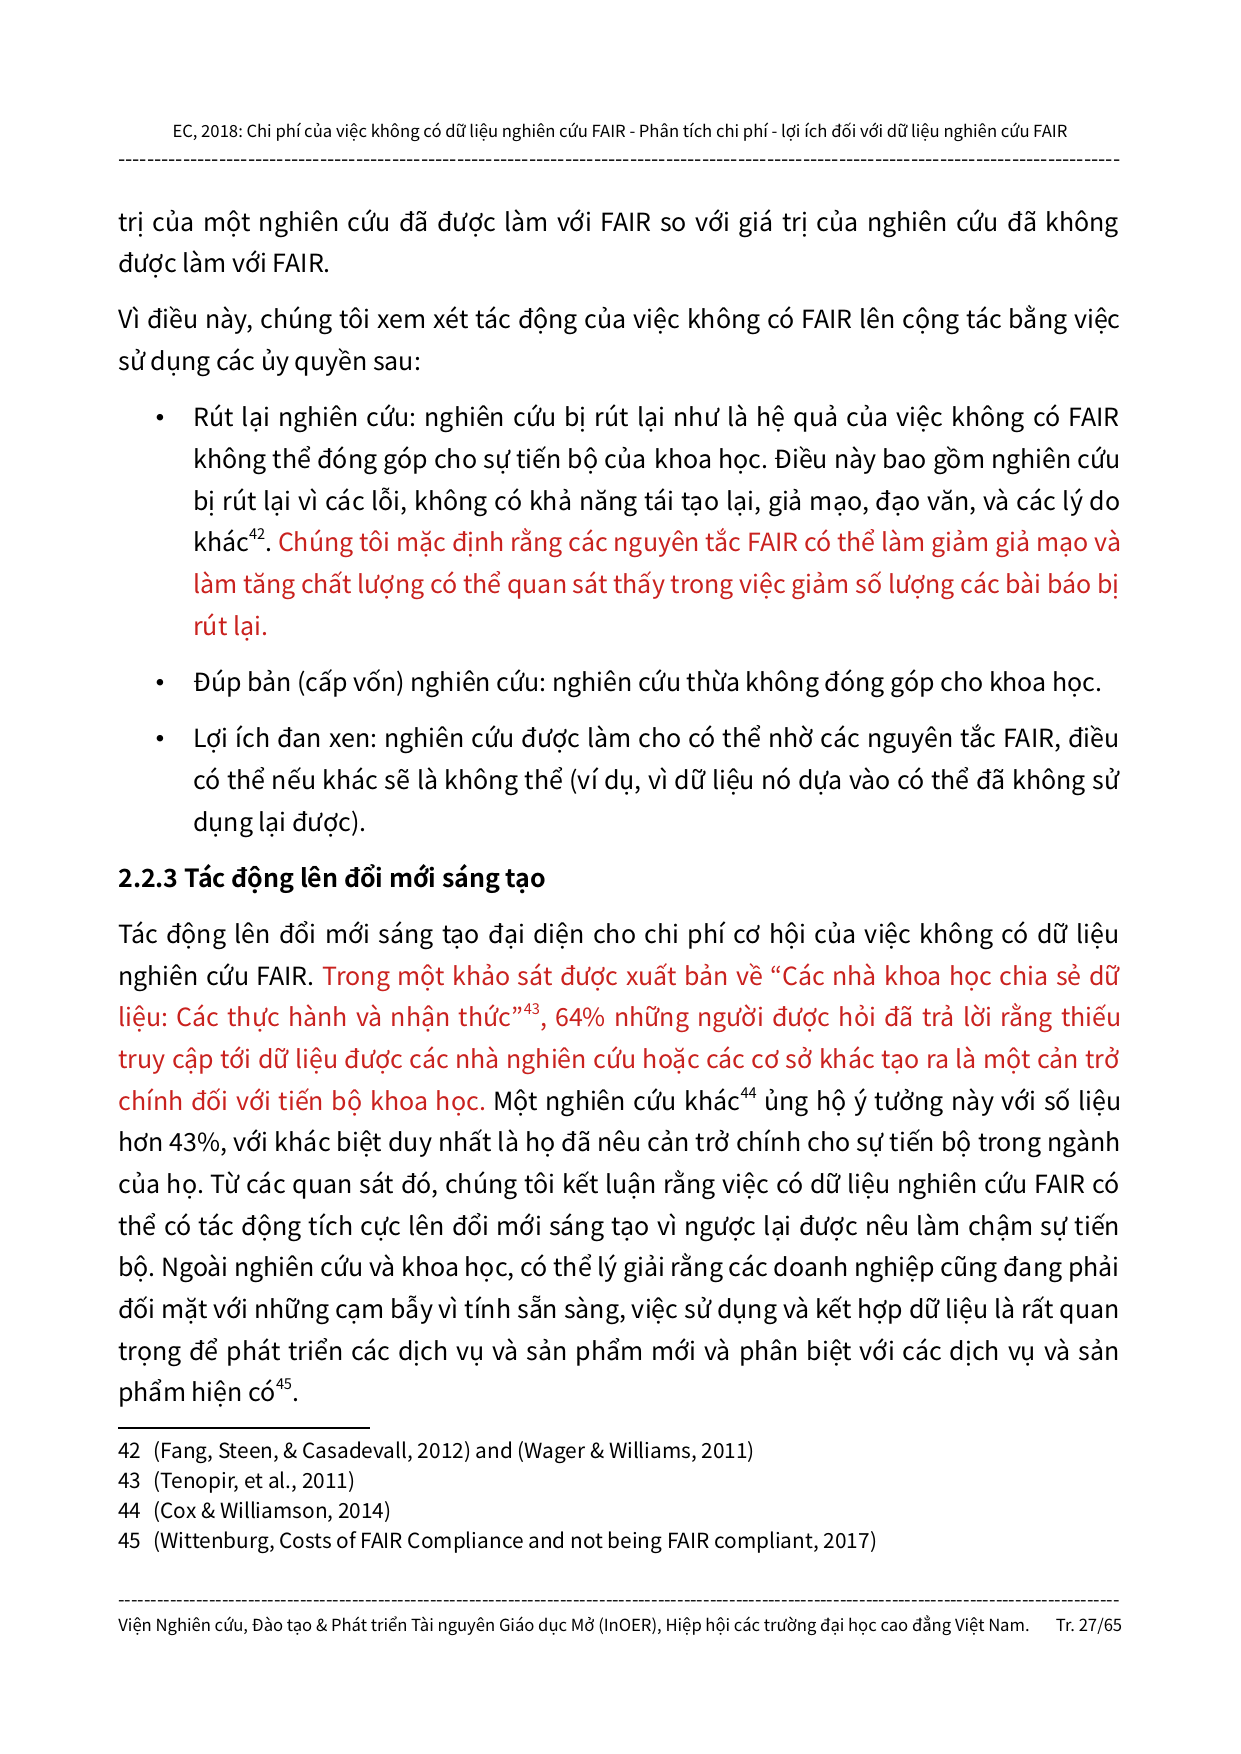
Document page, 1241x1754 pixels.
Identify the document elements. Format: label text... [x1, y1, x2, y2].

text (Tenopir, et al., 2011) [118, 1464, 1122, 1494]
text Vì điều này, chúng tôi xem xét tác động của việc không có FAIR lên cộng tác bằng việc sử dụng các ủy quyền sau: [118, 300, 1122, 378]
text Tác động lên đổi mới sáng tạo đại diện cho chi phí cơ hội của việc không có dữ liệu nghiên cứu FAIR. Trong một khảo sát được xuất bản về “Các nhà khoa học chia sẻ dữ liệu: Các thực hành và nhận thức”, 64% những người được hỏi đã trả lời rằng thiếu truy cập tới dữ liệu được các nhà nghiên cứu hoặc các cơ sở khác tạo ra là một cản trở chính đối với tiến bộ khoa học. Một nghiên cứu khác ủng hộ ý tưởng này với số liệu hơn 43%, với khác biệt duy nhất là họ đã nêu cản trở chính cho sự tiến bộ trong ngành của họ. Từ các quan sát đó, chúng tôi kết luận rằng việc có dữ liệu nghiên cứu FAIR có thể có tác động tích cực lên đổi mới sáng tạo vì ngược lại được nêu làm chậm sự tiến bộ. Ngoài nghiên cứu và khoa học, có thể lý giải rằng các doanh nghiệp cũng đang phải đối mặt với những cạm bẫy vì tính sẵn sàng, việc sử dụng và kết hợp dữ liệu là rất quan trọng để phát triển các dịch vụ và sản phẩm mới và phân biệt với các dịch vụ và sản phẩm hiện có. [118, 914, 1122, 1409]
text 2.2.3 Tác động lên đổi mới sáng tạo [118, 858, 1122, 894]
list Rút lại nghiên cứu: nghiên cứu bị rút lại như là hệ quả của việc không có FAIR không thể đóng góp cho sự tiến bộ của khoa học. Điều này bao gồm nghiên cứu bị rút lại vì các lỗi, không có khả năng tái tạo lại, giả mạo, đạo văn, và các lý do khác. Chúng tôi mặc định rằng các nguyên tắc FAIR có thể làm giảm giả mạo và làm tăng chất lượng có thể quan sát thấy trong việc giảm số lượng các bài báo bị rút lại. [156, 398, 1122, 642]
list Đúp bản (cấp vốn) nghiên cứu: nghiên cứu thừa không đóng góp cho khoa học. [156, 662, 1122, 699]
text trị của một nghiên cứu đã được làm với FAIR so với giá trị của nghiên cứu đã không được làm với FAIR. [118, 202, 1122, 280]
list Lợi ích đan xen: nghiên cứu được làm cho có thể nhờ các nguyên tắc FAIR, điều có thể nếu khác sẽ là không thể (ví dụ, vì dữ liệu nó dựa vào có thể đã không sử dụng lại được). [156, 719, 1122, 838]
text (Wittenburg, Costs of FAIR Compliance and not being FAIR compliant, 2017) [118, 1525, 1122, 1555]
text (Cox & Williamson, 2014) [118, 1494, 1122, 1525]
list (Fang, Steen, & Casadevall, 2012) and (Wager & Williams, 2011) [118, 1434, 1122, 1464]
